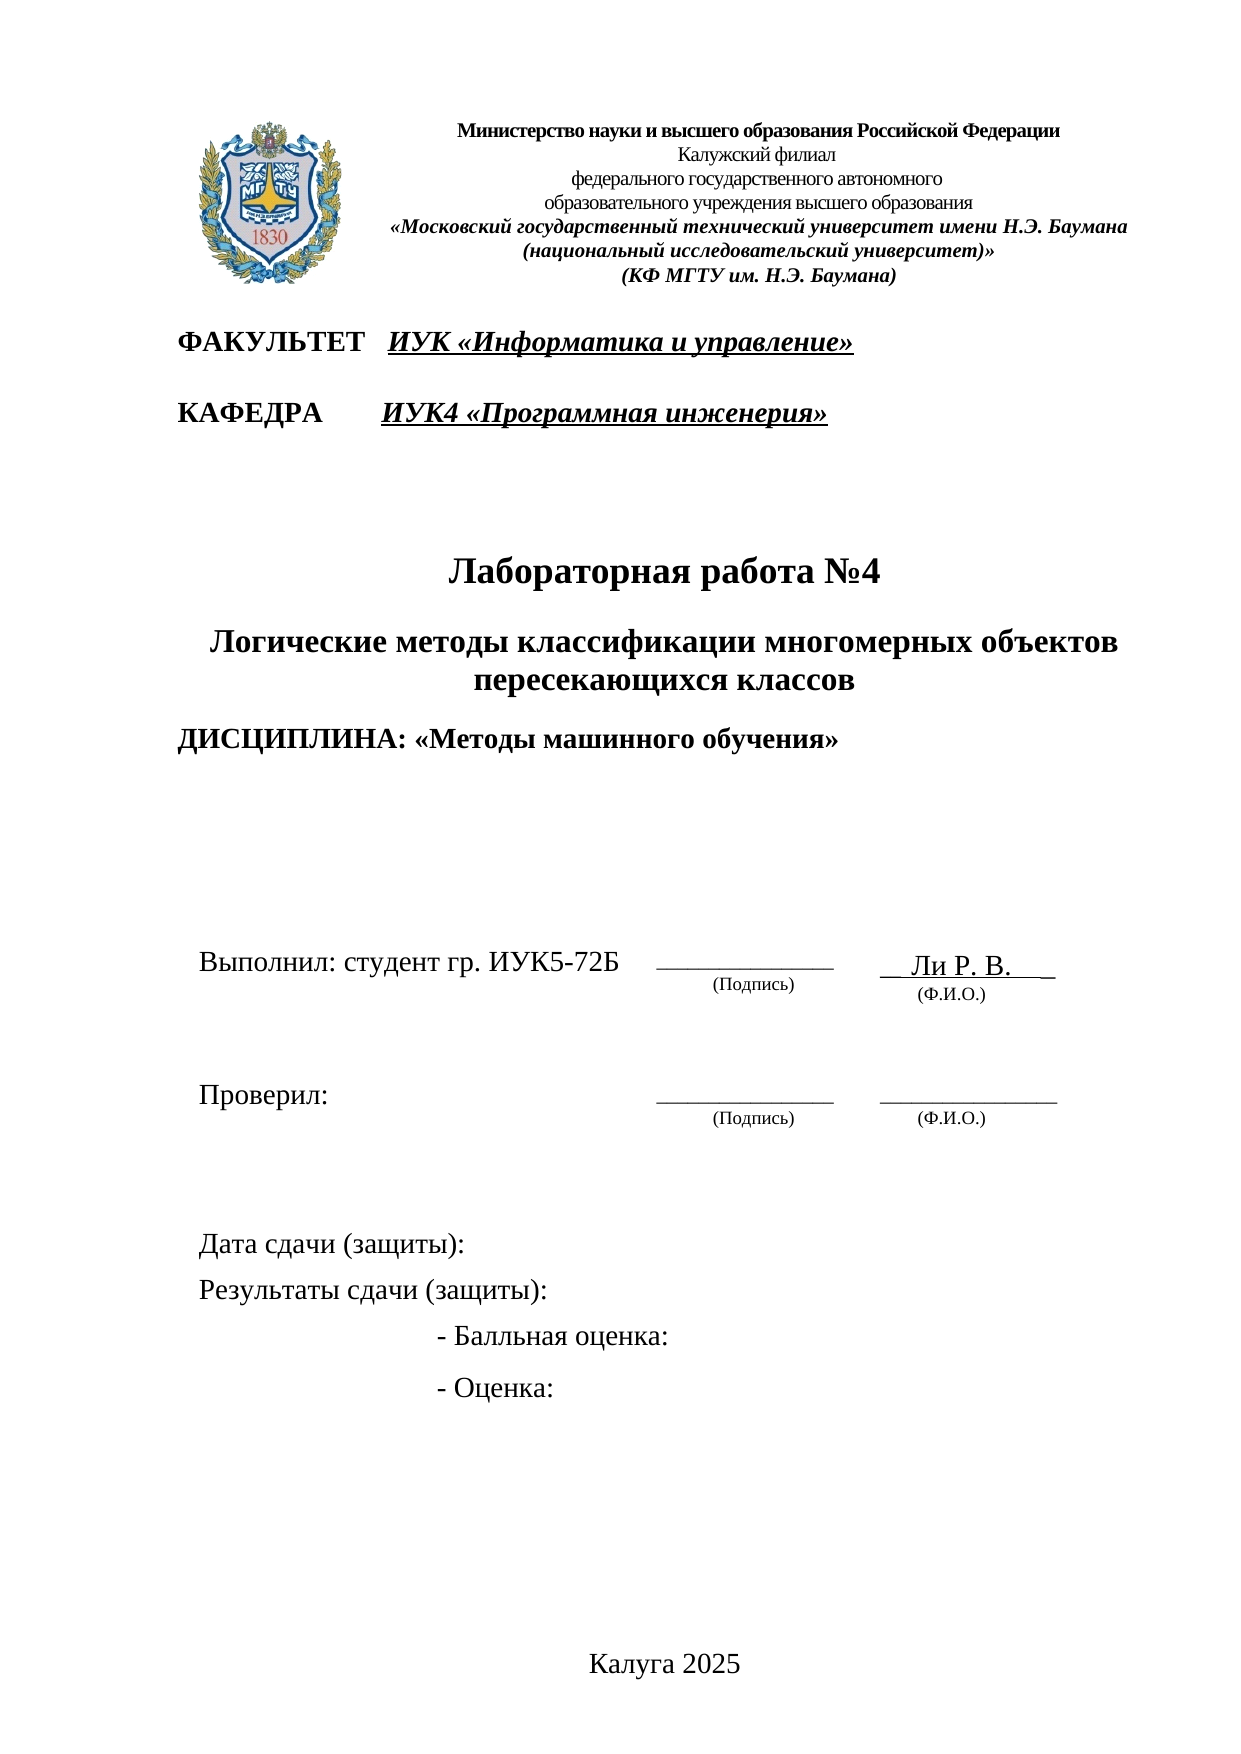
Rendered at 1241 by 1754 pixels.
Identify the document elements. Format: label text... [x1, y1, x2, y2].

table_cell _________________ (Ф.И.О.) [879, 1057, 1163, 1180]
table_cell _________________ (Подпись) [645, 1057, 879, 1180]
text Логические методы классификации многомерных объектов пересекающихся классов [177, 621, 1152, 697]
table_header Министерство науки и высшего образования Российской Федерации Калужский филиал федерального государственного автономного образовательного учреждения высшего образования «Московский государственный технический университет имени Н.Э. Баумана (национальный исследовательский университет)» (КФ МГТУ им. Н.Э. Баумана) [353, 118, 1165, 287]
table_cell Проверил: [188, 1057, 645, 1180]
text ФАКУЛЬТЕТ ИУК «Информатика и управление» [177, 324, 1181, 358]
text КАФЕДРА ИУК4 «Программная инженерия» [177, 395, 1152, 429]
table_header Выполнил: студент гр. ИУК5-72Б [188, 923, 645, 1057]
table_header _________________ (Подпись) [645, 923, 879, 1057]
table_cell Дата сдачи (защиты): Результаты сдачи (защиты): [188, 1180, 1163, 1318]
table_cell [188, 1318, 425, 1422]
text ДИСЦИПЛИНА: «Методы машинного обучения» [177, 722, 1152, 755]
text Лабораторная работа №4 [177, 549, 1152, 592]
table_header [188, 118, 353, 287]
table_cell - Балльная оценка: - Оценка: [425, 1318, 1163, 1422]
table_header __ Ли Р. В. _ (Ф.И.О.) [879, 923, 1163, 1057]
